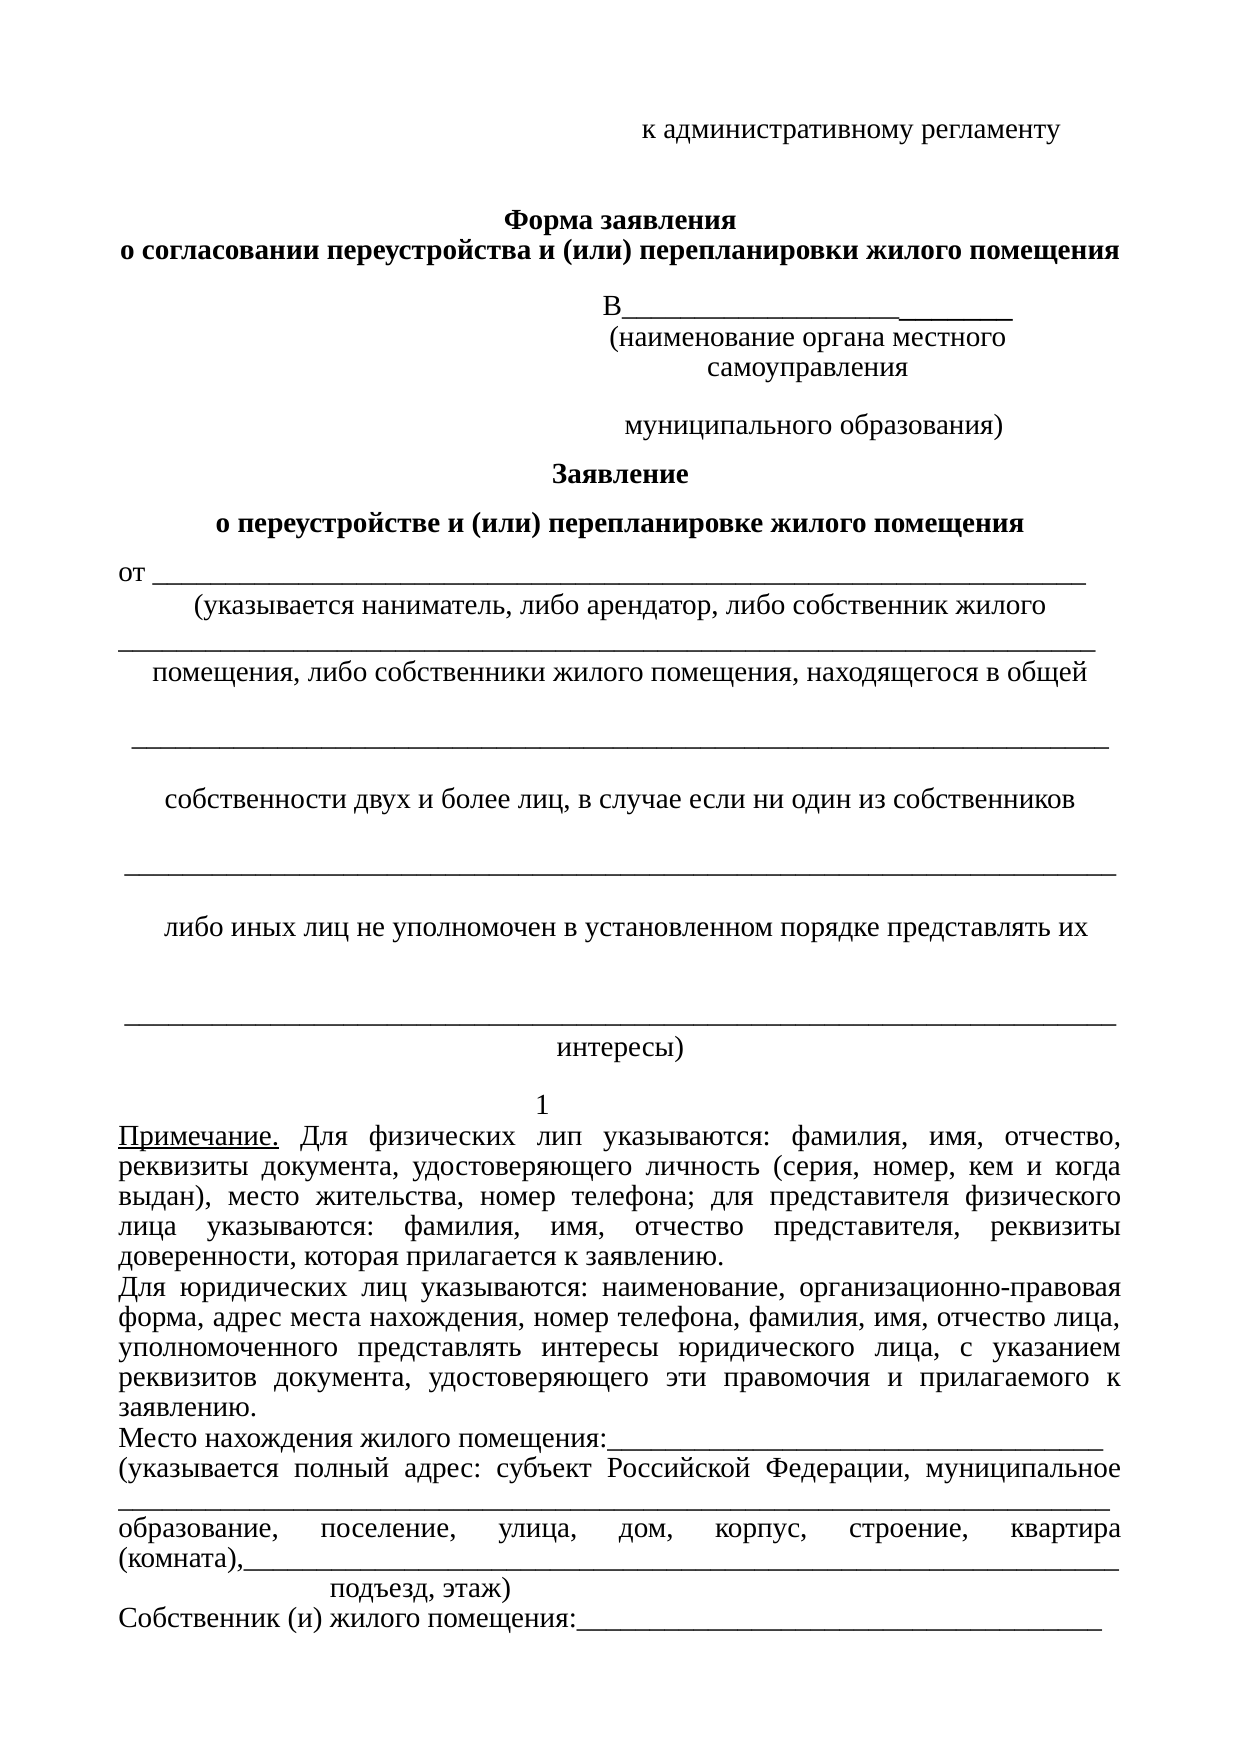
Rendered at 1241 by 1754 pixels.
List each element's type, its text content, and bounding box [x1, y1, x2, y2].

text Собственник (и) жилого помещения:____________________________________ [118, 1604, 1122, 1634]
text подъезд, этаж) [118, 1574, 1122, 1604]
text о согласовании переустройства и (или) перепланировки жилого помещения [118, 235, 1122, 265]
text либо иных лиц не уполномочен в установленном порядке представлять их [131, 909, 1122, 942]
text Заявление [118, 459, 1122, 489]
text ____________________________________________________________________интересы) [118, 995, 1122, 1062]
text от ________________________________________________________________ [118, 557, 1122, 587]
text о переустройстве и (или) перепланировке жилого помещения [118, 508, 1122, 538]
text ____________________________________________________________________ [118, 845, 1122, 879]
text к административному регламенту [118, 111, 1122, 145]
text (наименование органа местного [493, 322, 1122, 352]
text Форма заявления [118, 205, 1122, 235]
text (указывается наниматель, либо арендатор, либо собственник жилого [118, 587, 1122, 621]
text Место нахождения жилого помещения:__________________________________ [118, 1423, 1122, 1453]
text муниципального образования) [493, 407, 1122, 441]
text самоуправления [493, 352, 1122, 382]
text 1 [535, 1087, 1122, 1121]
text ___________________________________________________________________ [118, 621, 1122, 654]
text (указывается полный адрес: субъект Российской Федерации, муниципальное ____________________________________________________________________образование, поселение, улица, дом, корпус, строение, квартира (комната),____________________________________________________________ [118, 1453, 1122, 1574]
text Примечание. Для физических лип указываются: фамилия, имя, отчество, реквизиты документа, удостоверяющего личность (серия, номер, кем и когда выдан), место жительства, номер телефона; для представителя физического лица указываются: фамилия, имя, отчество представителя, реквизиты доверенности, которая прилагается к заявлению. [118, 1121, 1122, 1272]
text В__________________________ [464, 288, 1122, 322]
text собственности двух и более лиц, в случае если ни один из собственников [118, 782, 1122, 815]
text помещения, либо собственники жилого помещения, находящегося в общей ___________________________________________________________________ [118, 654, 1122, 751]
text Для юридических лиц указываются: наименование, организационно-правовая форма, адрес места нахождения, номер телефона, фамилия, имя, отчество лица, уполномоченного представлять интересы юридического лица, с указанием реквизитов документа, удостоверяющего эти правомочия и прилагаемого к заявлению. [118, 1272, 1122, 1423]
